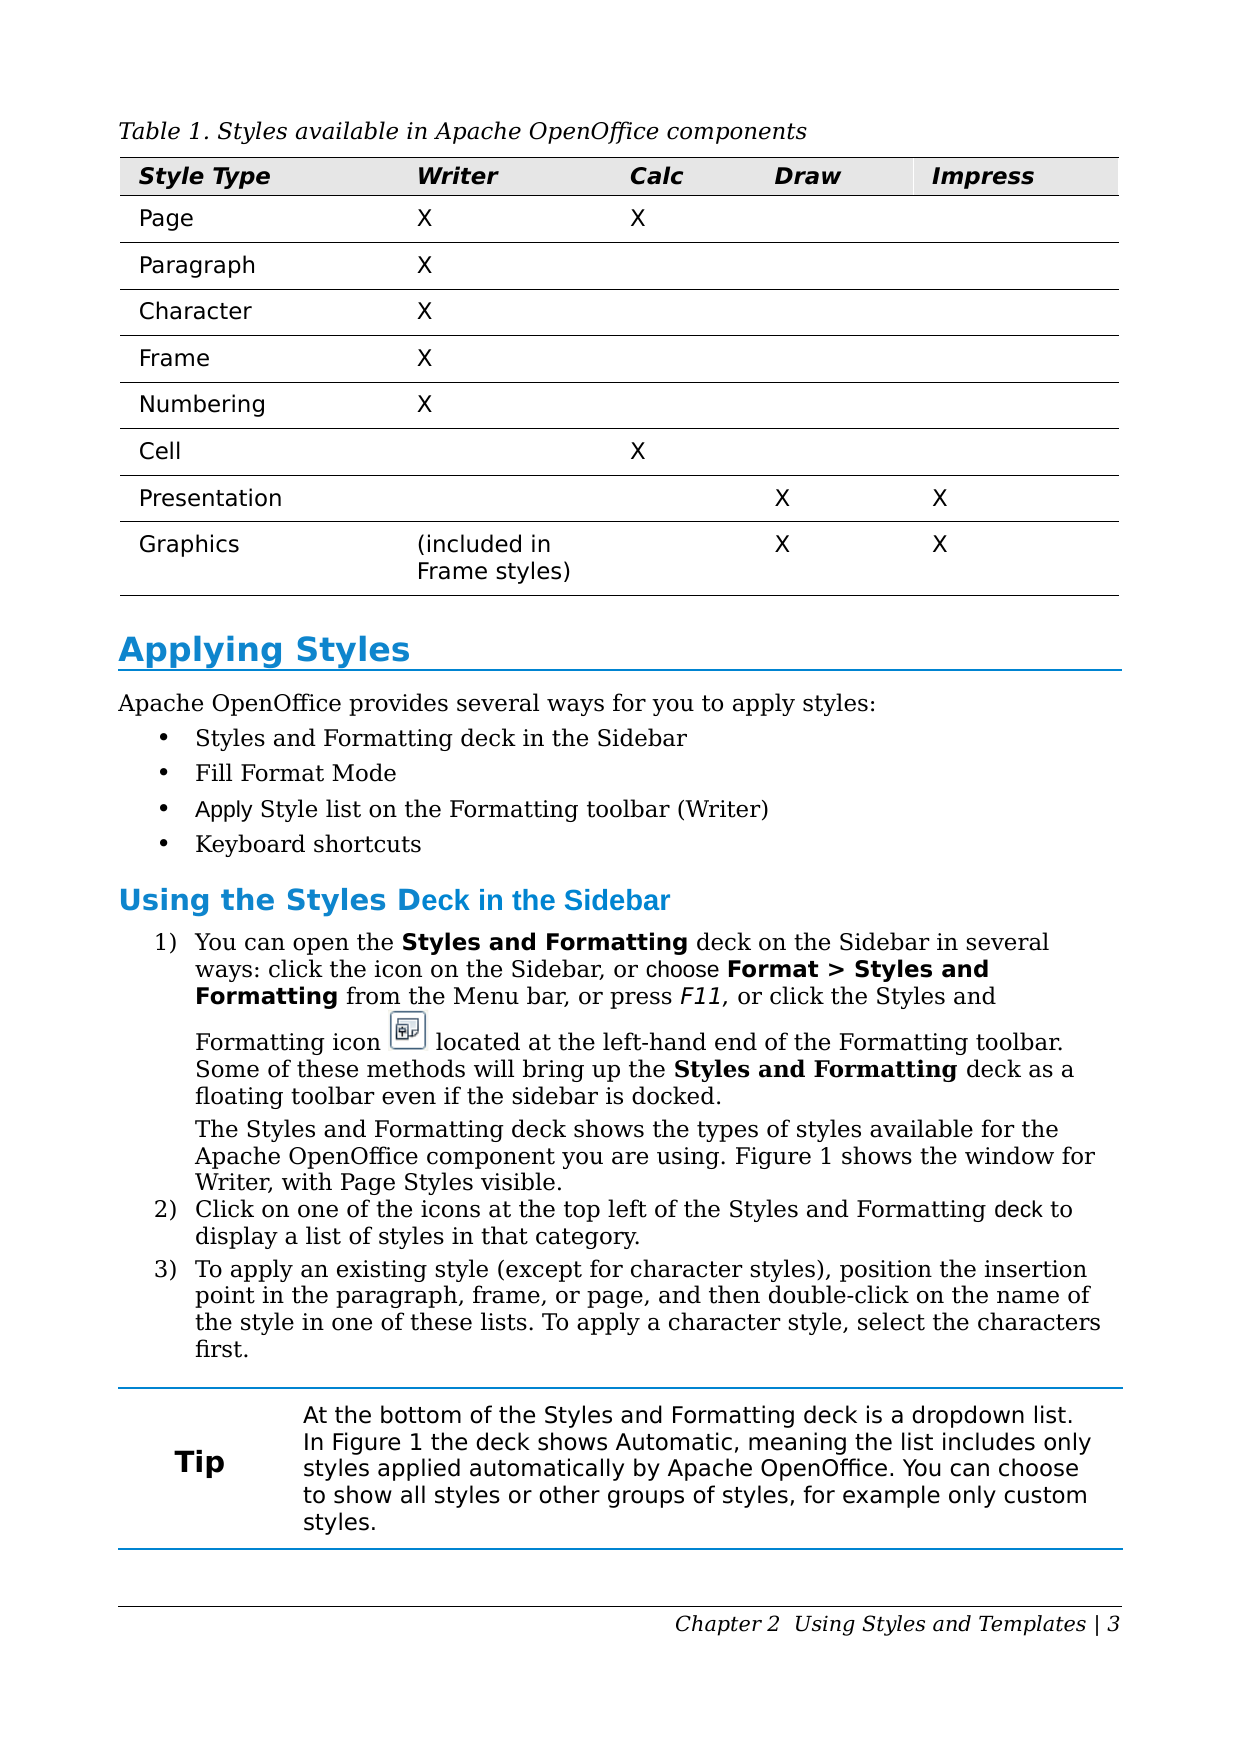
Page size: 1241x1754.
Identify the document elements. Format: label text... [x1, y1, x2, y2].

table_header Writer [398, 158, 612, 195]
table_cell [914, 290, 1118, 335]
table_cell [612, 336, 756, 382]
table_cell X [612, 429, 756, 475]
table_cell X [914, 522, 1118, 594]
text Table 1. Styles available in Apache OpenOffice components [118, 118, 1122, 145]
table_cell [914, 383, 1118, 428]
table_cell [612, 383, 756, 428]
table_cell Frame [120, 336, 398, 382]
table_cell [756, 196, 913, 242]
table_cell [756, 429, 913, 475]
table_cell [914, 243, 1118, 288]
table_cell X [756, 476, 913, 521]
list Click on one of the icons at the top left of the Styles and Formatting deck to display a list of styles in that category. [177, 1196, 1122, 1250]
list Apply Style list on the Formatting toolbar (Writer) [156, 794, 1122, 823]
table_cell [612, 290, 756, 335]
table_cell (included in Frame styles) [398, 522, 612, 594]
list The Styles and Formatting deck shows the types of styles available for the Apache OpenOffice component you are using. Figure 1 shows the window for Writer, with Page Styles visible. [195, 1116, 1122, 1196]
subtitle Using the Styles Deck in the Sidebar [118, 883, 1122, 917]
table_header Tip [118, 1389, 281, 1548]
table_cell X [398, 336, 612, 382]
list To apply an existing style (except for character styles), position the insertion point in the paragraph, frame, or page, and then double-click on the name of the style in one of these lists. To apply a character style, select the characters first. [177, 1256, 1122, 1363]
table_cell Graphics [120, 522, 398, 594]
table_header At the bottom of the Styles and Formatting deck is a dropdown list. In Figure 1 the deck shows Automatic, meaning the list includes only styles applied automatically by Apache OpenOffice. You can choose to show all styles or other groups of styles, for example only custom styles. [281, 1389, 1122, 1548]
table_cell X [612, 196, 756, 242]
table_cell X [398, 243, 612, 288]
table_header Draw [756, 158, 913, 195]
table_cell [756, 290, 913, 335]
table_cell X [756, 522, 913, 594]
table_cell [612, 476, 756, 521]
list You can open the Styles and Formatting deck on the Sidebar in several ways: click the icon on the Sidebar, or choose Format > Styles and Formatting from the Menu bar, or press F11, or click the Styles and Formatting icon located at the left-hand end of the Formatting toolbar. Some of these methods will bring up the Styles and Formatting deck as a floating toolbar even if the sidebar is docked. [177, 929, 1122, 1110]
table_cell [612, 522, 756, 594]
table_cell [756, 383, 913, 428]
table_cell [914, 196, 1118, 242]
table_cell X [398, 383, 612, 428]
list Styles and Formatting deck in the Sidebar [156, 723, 1122, 752]
table_cell [398, 429, 612, 475]
table_cell [756, 243, 913, 288]
table_cell Presentation [120, 476, 398, 521]
list Keyboard shortcuts [156, 829, 1122, 858]
table_header Calc [612, 158, 756, 195]
table_cell Cell [120, 429, 398, 475]
table_cell Paragraph [120, 243, 398, 288]
table_cell Character [120, 290, 398, 335]
list Fill Format Mode [156, 758, 1122, 788]
list Apache OpenOffice provides several ways for you to apply styles: [118, 690, 1122, 717]
table_header Impress [914, 158, 1118, 195]
table_cell X [398, 290, 612, 335]
table_cell [914, 336, 1118, 382]
table_cell [612, 243, 756, 288]
table_cell X [398, 196, 612, 242]
table_header Style Type [120, 158, 398, 195]
subtitle Applying Styles [118, 630, 1122, 669]
table_cell [398, 476, 612, 521]
table_cell [914, 429, 1118, 475]
table_cell Numbering [120, 383, 398, 428]
picture [388, 1009, 429, 1051]
table_cell [756, 336, 913, 382]
table_cell Page [120, 196, 398, 242]
table_cell X [914, 476, 1118, 521]
